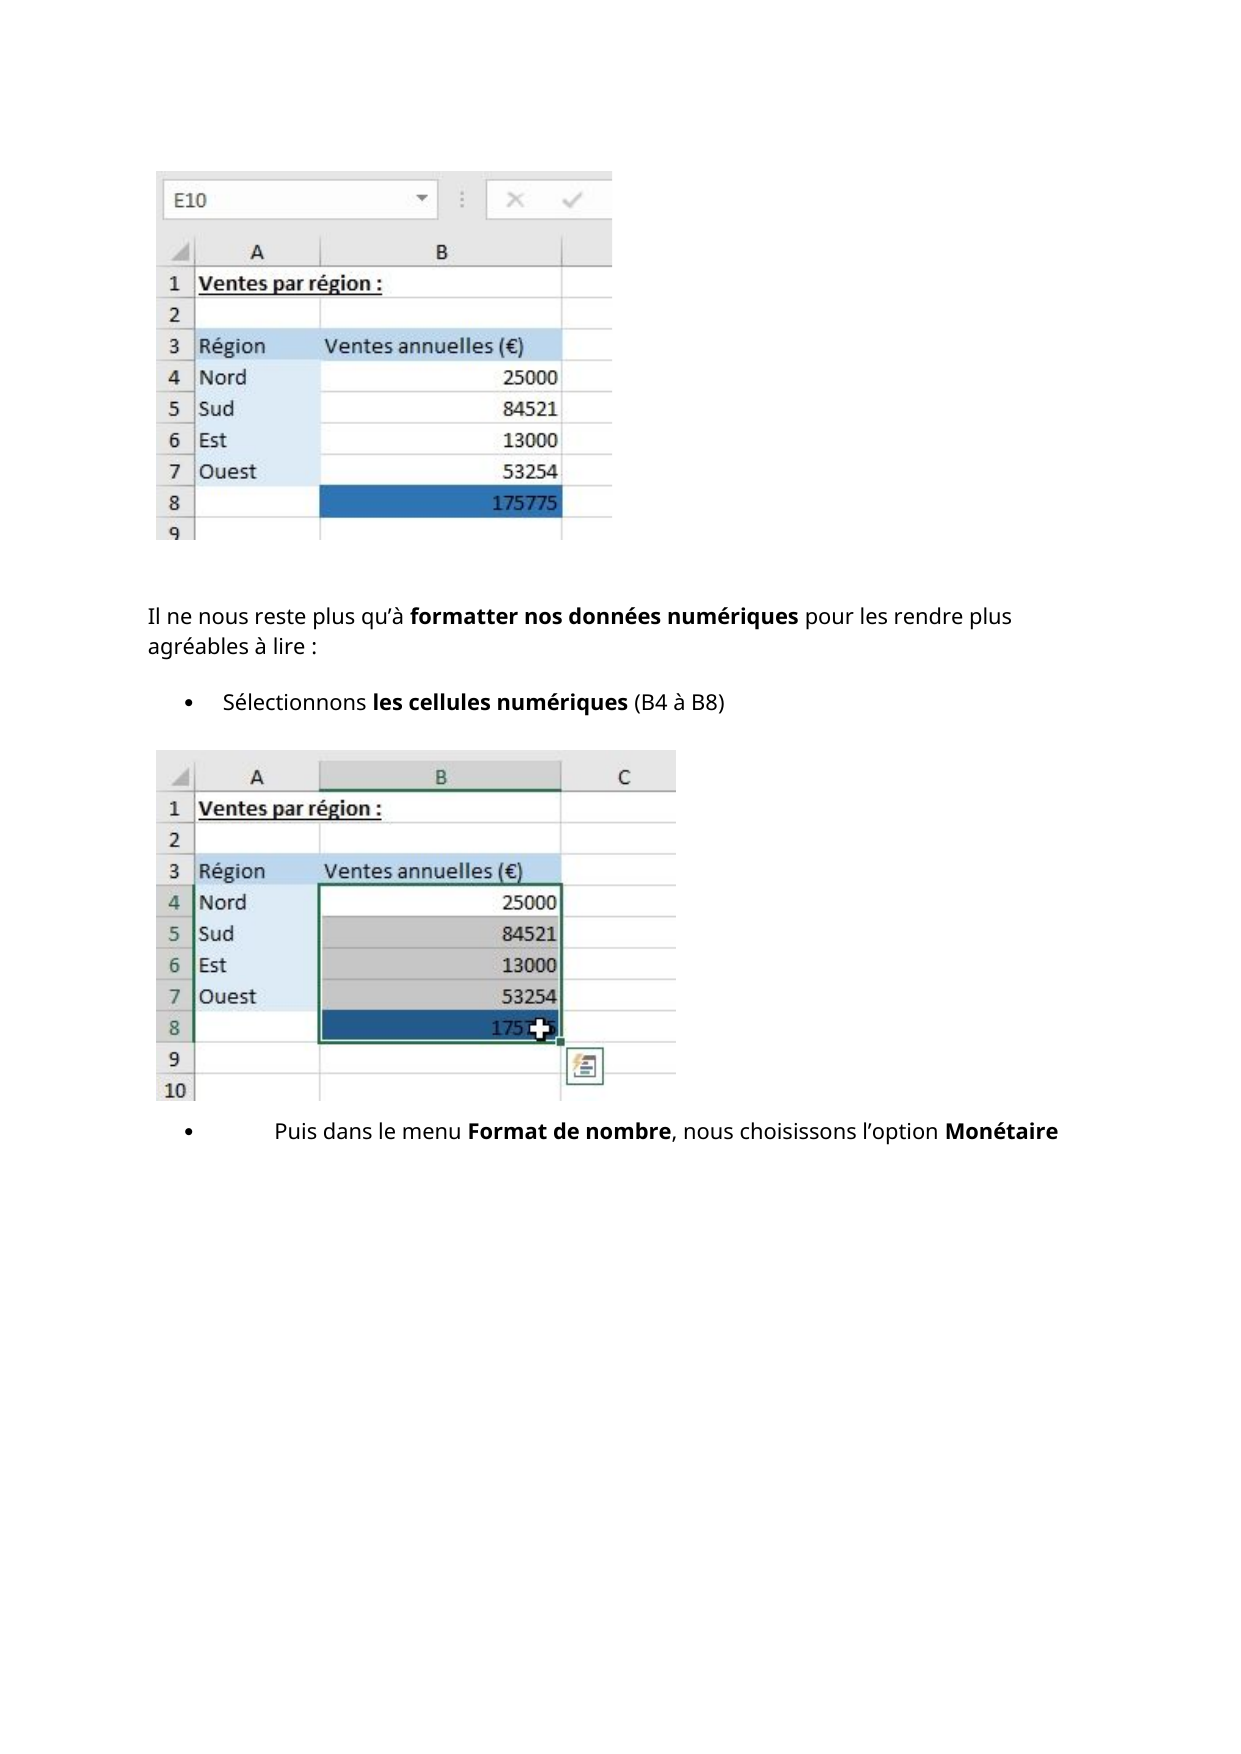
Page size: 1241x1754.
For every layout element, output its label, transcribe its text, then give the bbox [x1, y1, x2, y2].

list Sélectionnons les cellules numériques (B4 à B8) [185, 686, 1093, 716]
picture [156, 750, 676, 1101]
picture [156, 171, 613, 540]
text Il ne nous reste plus qu’à formatter nos données numériques pour les rendre plus agréables à lire : [148, 601, 1093, 660]
list Puis dans le menu Format de nombre, nous choisissons l’option Monétaire [185, 1116, 1093, 1146]
